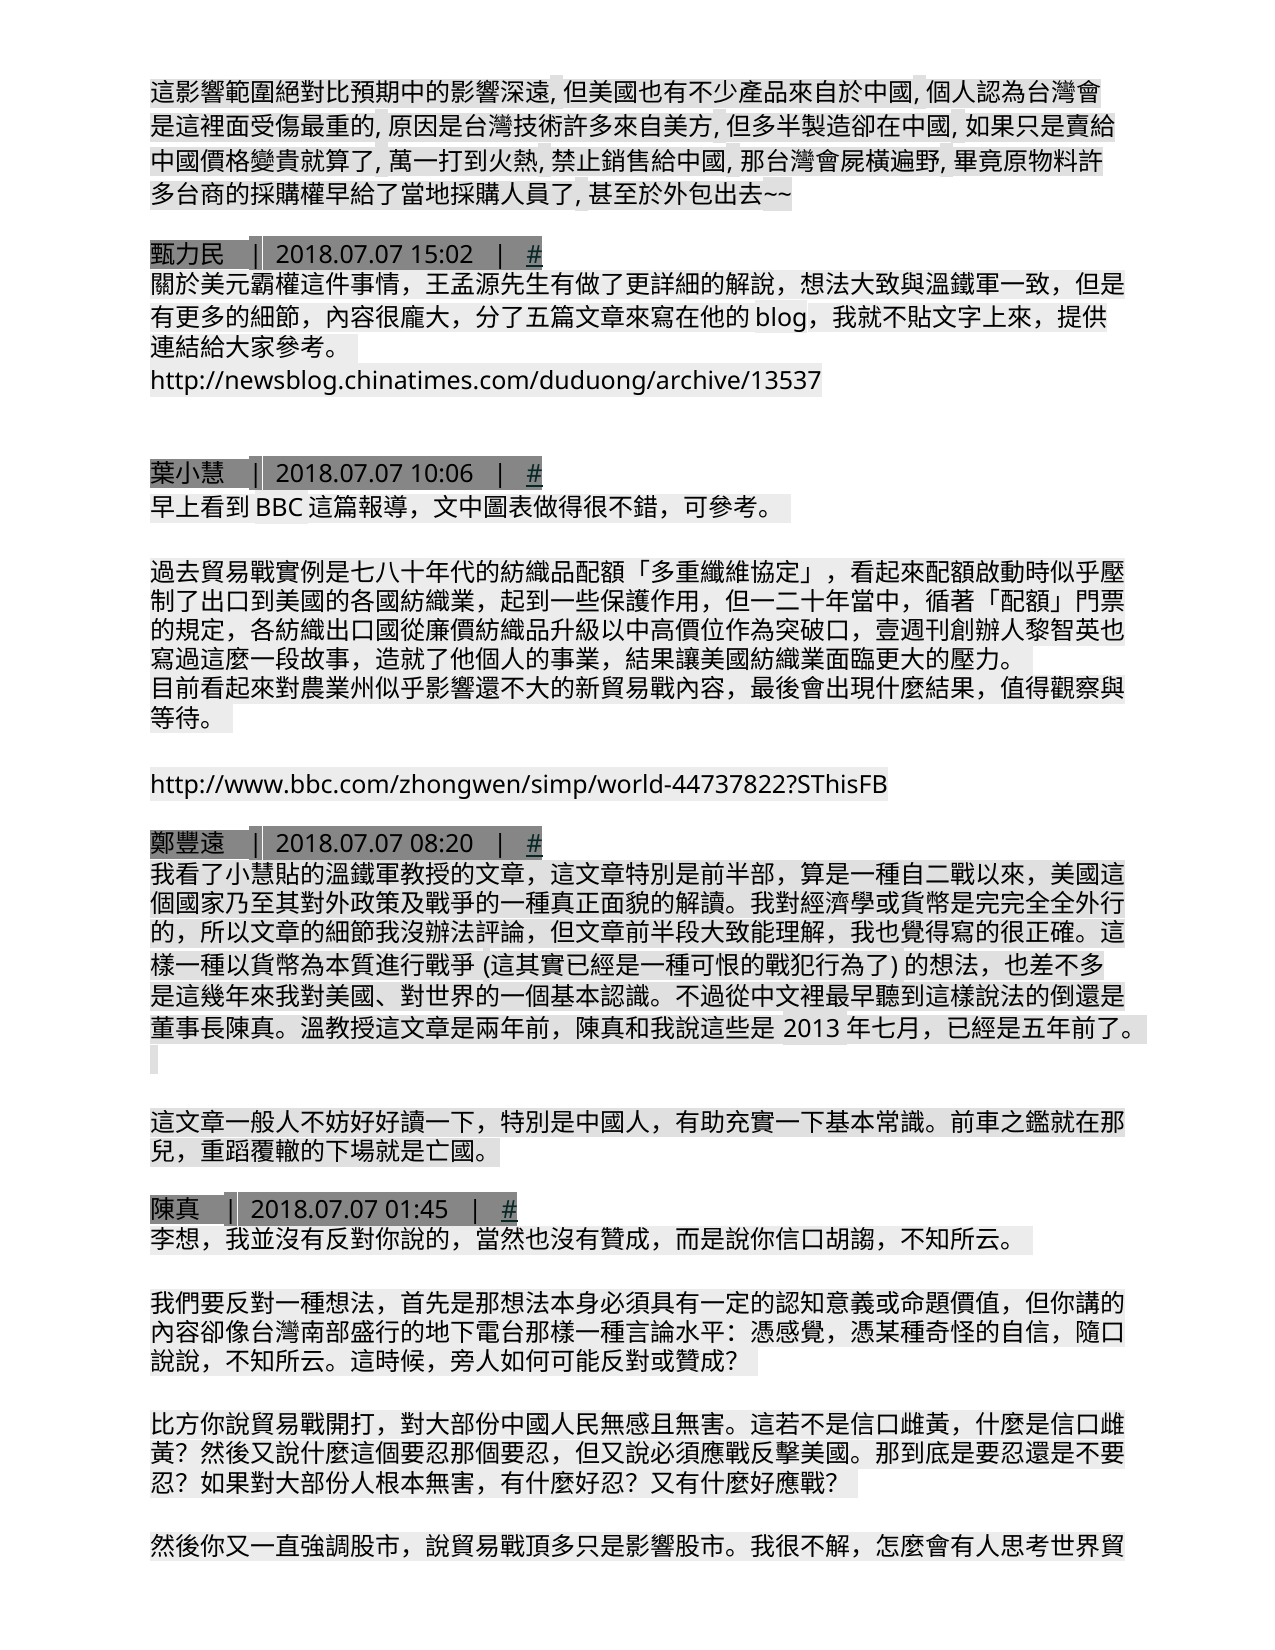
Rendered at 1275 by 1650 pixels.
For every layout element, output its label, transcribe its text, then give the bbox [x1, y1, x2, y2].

text 我看了小慧貼的溫鐵軍教授的文章，這文章特別是前半部，算是一種自二戰以來，美國這個國家乃至其對外政策及戰爭的一種真正面貌的解讀。我對經濟學或貨幣是完完全全外行的，所以文章的細節我沒辦法評論，但文章前半段大致能理解，我也覺得寫的很正確。這樣一種以貨幣為本質進行戰爭 (這其實已經是一種可恨的戰犯行為了) 的想法，也差不多是這幾年來我對美國、對世界的一個基本認識。不過從中文裡最早聽到這樣說法的倒還是董事長陳真。溫教授這文章是兩年前，陳真和我說這些是 2013 年七月，已經是五年前了。 這文章一般人不妨好好讀一下，特別是中國人，有助充實一下基本常識。前車之鑑就在那兒，重蹈覆轍的下場就是亡國。 [150, 860, 1125, 1167]
text 早上看到BBC這篇報導，文中圖表做得很不錯，可參考。 過去貿易戰實例是七八十年代的紡織品配額「多重纖維協定」，看起來配額啟動時似乎壓制了出口到美國的各國紡織業，起到一些保護作用，但一二十年當中，循著「配額」門票的規定，各紡織出口國從廉價紡織品升級以中高價位作為突破口，壹週刊創辦人黎智英也寫過這麼一段故事，造就了他個人的事業，結果讓美國紡織業面臨更大的壓力。 目前看起來對農業州似乎影響還不大的新貿易戰內容，最後會出現什麼結果，值得觀察與等待。 http://www.bbc.com/zhongwen/simp/world-44737822?SThisFB [150, 490, 1125, 801]
text 鄭豐遠 | 2018.07.07 08:20 | # [150, 826, 1125, 860]
text 葉小慧 | 2018.07.07 10:06 | # [150, 456, 1125, 490]
text 陳真 | 2018.07.07 01:45 | # [150, 1192, 1125, 1226]
text 李想，我並沒有反對你說的，當然也沒有贊成，而是說你信口胡謅，不知所云。 我們要反對一種想法，首先是那想法本身必須具有一定的認知意義或命題價值，但你講的內容卻像台灣南部盛行的地下電台那樣一種言論水平：憑感覺，憑某種奇怪的自信，隨口說說，不知所云。這時候，旁人如何可能反對或贊成？ 比方你說貿易戰開打，對大部份中國人民無感且無害。這若不是信口雌黃，什麼是信口雌黃？然後又說什麼這個要忍那個要忍，但又說必須應戰反擊美國。那到底是要忍還是不要忍？如果對大部份人根本無害，有什麼好忍？又有什麼好應戰？ 然後你又一直強調股市，說貿易戰頂多只是影響股市。我很不解，怎麼會有人思考世界貿易大戰卻只一直強調股市的影響，這不會太幼稚了點嗎？(若真要講股市，依我看，不管美股或陸股，將會隨著貿易戰的開打而開始一路大漲。) 當然，胡說八道畢竟也是一種自由，但是，指出胡說八道自然也是版主應盡的義務之一，畢竟這裏不是聊天室供人胡扯瞎掰尋開心。 我說你一方面胡扯瞎掰，一方面卻又 "講得意氣風發自信十足"，只是很中肯的一種描述。 [150, 1226, 1125, 1561]
text 這影響範圍絕對比預期中的影響深遠, 但美國也有不少產品來自於中國, 個人認為台灣會是這裡面受傷最重的, 原因是台灣技術許多來自美方, 但多半製造卻在中國, 如果只是賣給中國價格變貴就算了, 萬一打到火熱, 禁止銷售給中國, 那台灣會屍橫遍野, 畢竟原物料許多台商的採購權早給了當地採購人員了, 甚至於外包出去~~ [150, 75, 1125, 211]
text 甄力民 | 2018.07.07 15:02 | # [150, 236, 1125, 270]
text 關於美元霸權這件事情，王孟源先生有做了更詳細的解說，想法大致與溫鐵軍一致，但是有更多的細節，內容很龐大，分了五篇文章來寫在他的blog，我就不貼文字上來，提供連結給大家參考。 http://newsblog.chinatimes.com/duduong/archive/13537 [150, 270, 1125, 397]
